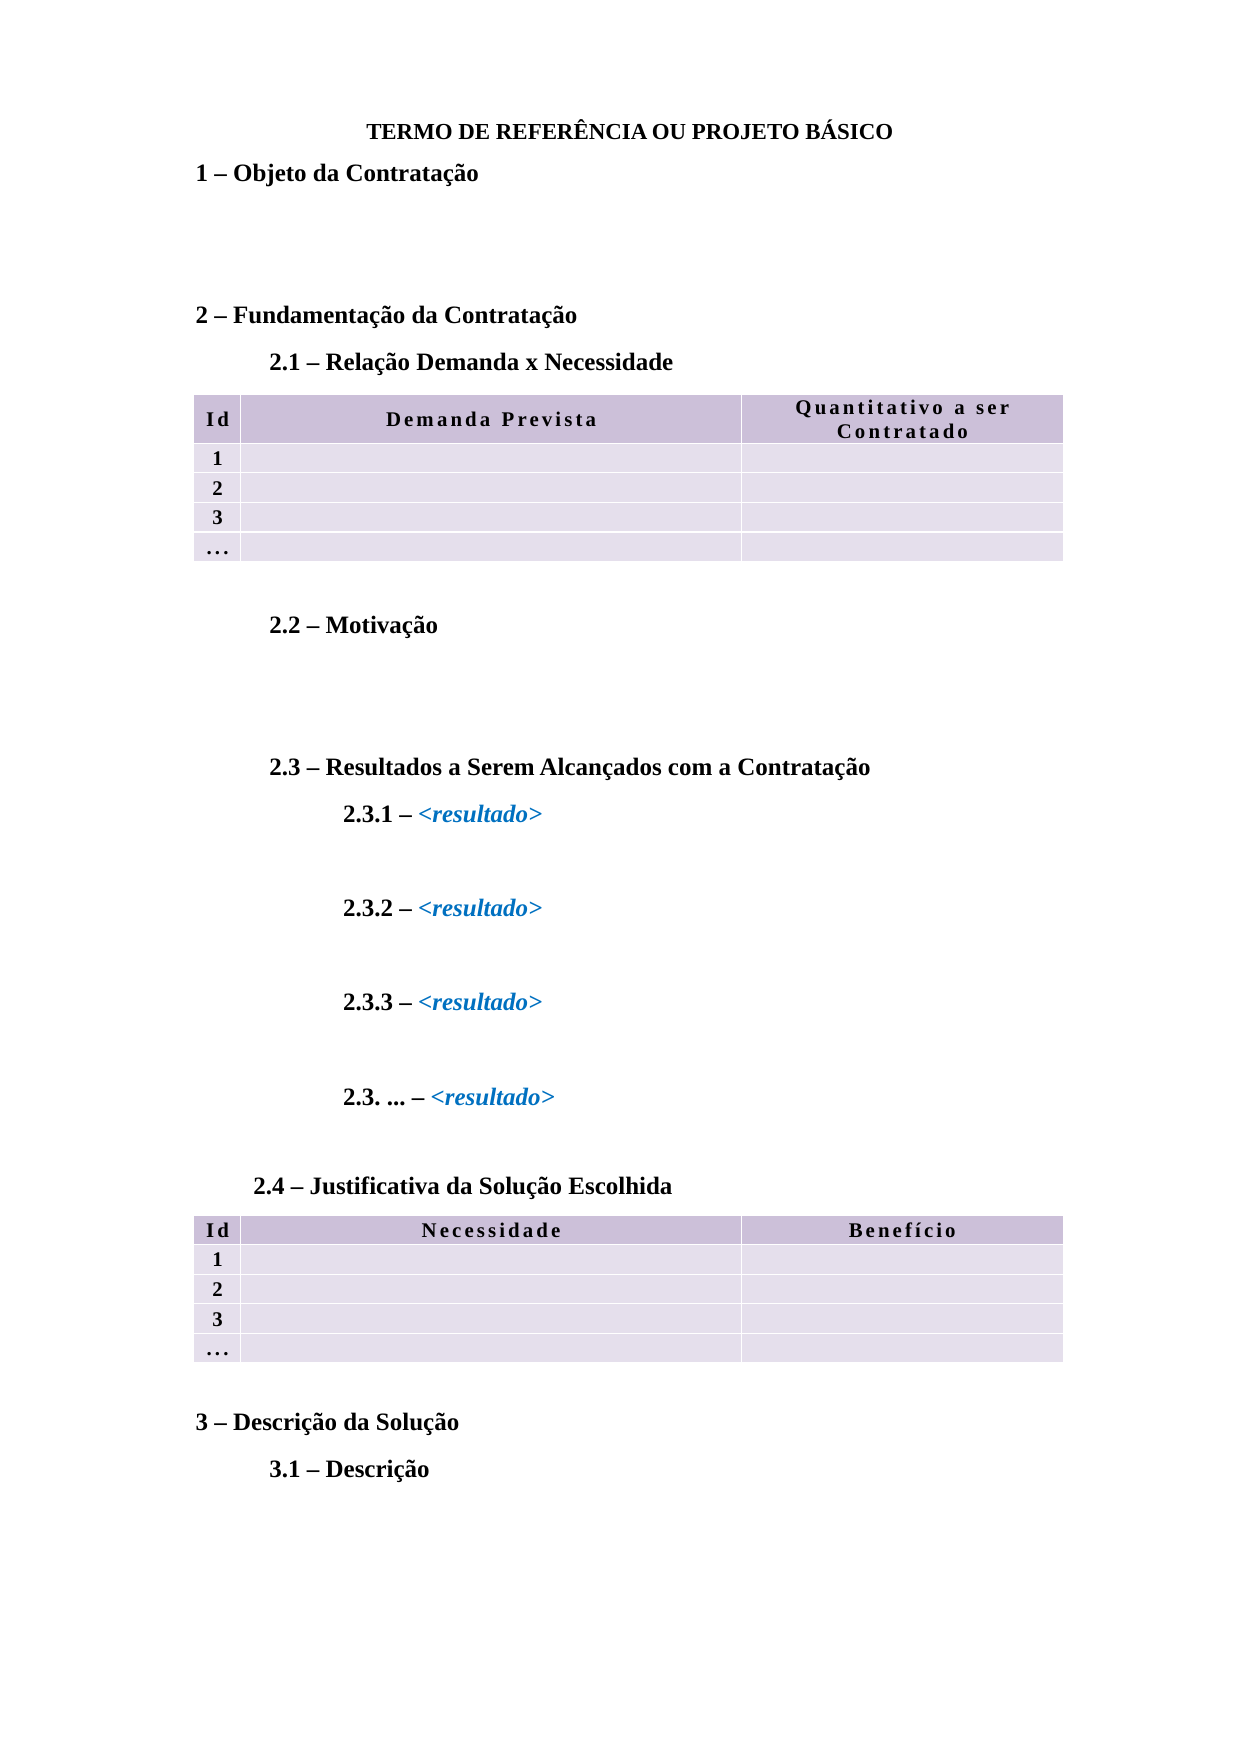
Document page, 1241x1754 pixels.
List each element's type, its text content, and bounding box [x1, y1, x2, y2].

table_header Quantitativo a ser Contratado [742, 395, 1063, 443]
table_header Id [194, 1216, 240, 1244]
table_cell [241, 444, 741, 472]
text 2 – Fundamentação da Contratação [195, 299, 1064, 329]
table_cell ... [194, 533, 240, 561]
table_header Benefício [742, 1216, 1063, 1244]
text 2.2 – Motivação [195, 609, 1064, 639]
table_header Demanda Prevista [241, 395, 741, 443]
table_cell [742, 1334, 1063, 1362]
table_cell 3 [194, 503, 240, 531]
text 2.1 – Relação Demanda x Necessidade [195, 346, 1064, 376]
text 2.3.1 – <resultado> [195, 798, 1064, 827]
table_cell [241, 473, 741, 502]
table_cell [742, 1304, 1063, 1333]
text 2.4 – Justificativa da Solução Escolhida [195, 1171, 1064, 1200]
text 3.1 – Descrição [195, 1454, 1064, 1483]
table_cell 1 [194, 1245, 240, 1274]
text 2.3.3 – <resultado> [195, 987, 1064, 1016]
text 3 – Descrição da Solução [195, 1407, 1064, 1436]
table_cell [241, 1304, 741, 1333]
table_cell [742, 473, 1063, 502]
table_cell [742, 1275, 1063, 1303]
text 2.3 – Resultados a Serem Alcançados com a Contratação [195, 751, 1064, 780]
table_cell 3 [194, 1304, 240, 1333]
table_header Id [194, 395, 240, 443]
table_cell [742, 444, 1063, 472]
table_cell [742, 533, 1063, 561]
text 2.3. ... – <resultado> [195, 1081, 1064, 1111]
table_cell 1 [194, 444, 240, 472]
table_cell [742, 1245, 1063, 1274]
table_cell [241, 1334, 741, 1362]
table_cell [241, 503, 741, 531]
text TERMO DE REFERÊNCIA OU PROJETO BÁSICO [195, 118, 1064, 144]
table_cell [241, 533, 741, 561]
table_cell 2 [194, 1275, 240, 1303]
table_cell [241, 1245, 741, 1274]
table_header Necessidade [241, 1216, 741, 1244]
text 2.3.2 – <resultado> [195, 892, 1064, 922]
table_cell ... [194, 1334, 240, 1362]
table_cell [742, 503, 1063, 531]
text 1 – Objeto da Contratação [195, 158, 1064, 187]
table_cell 2 [194, 473, 240, 502]
table_cell [241, 1275, 741, 1303]
